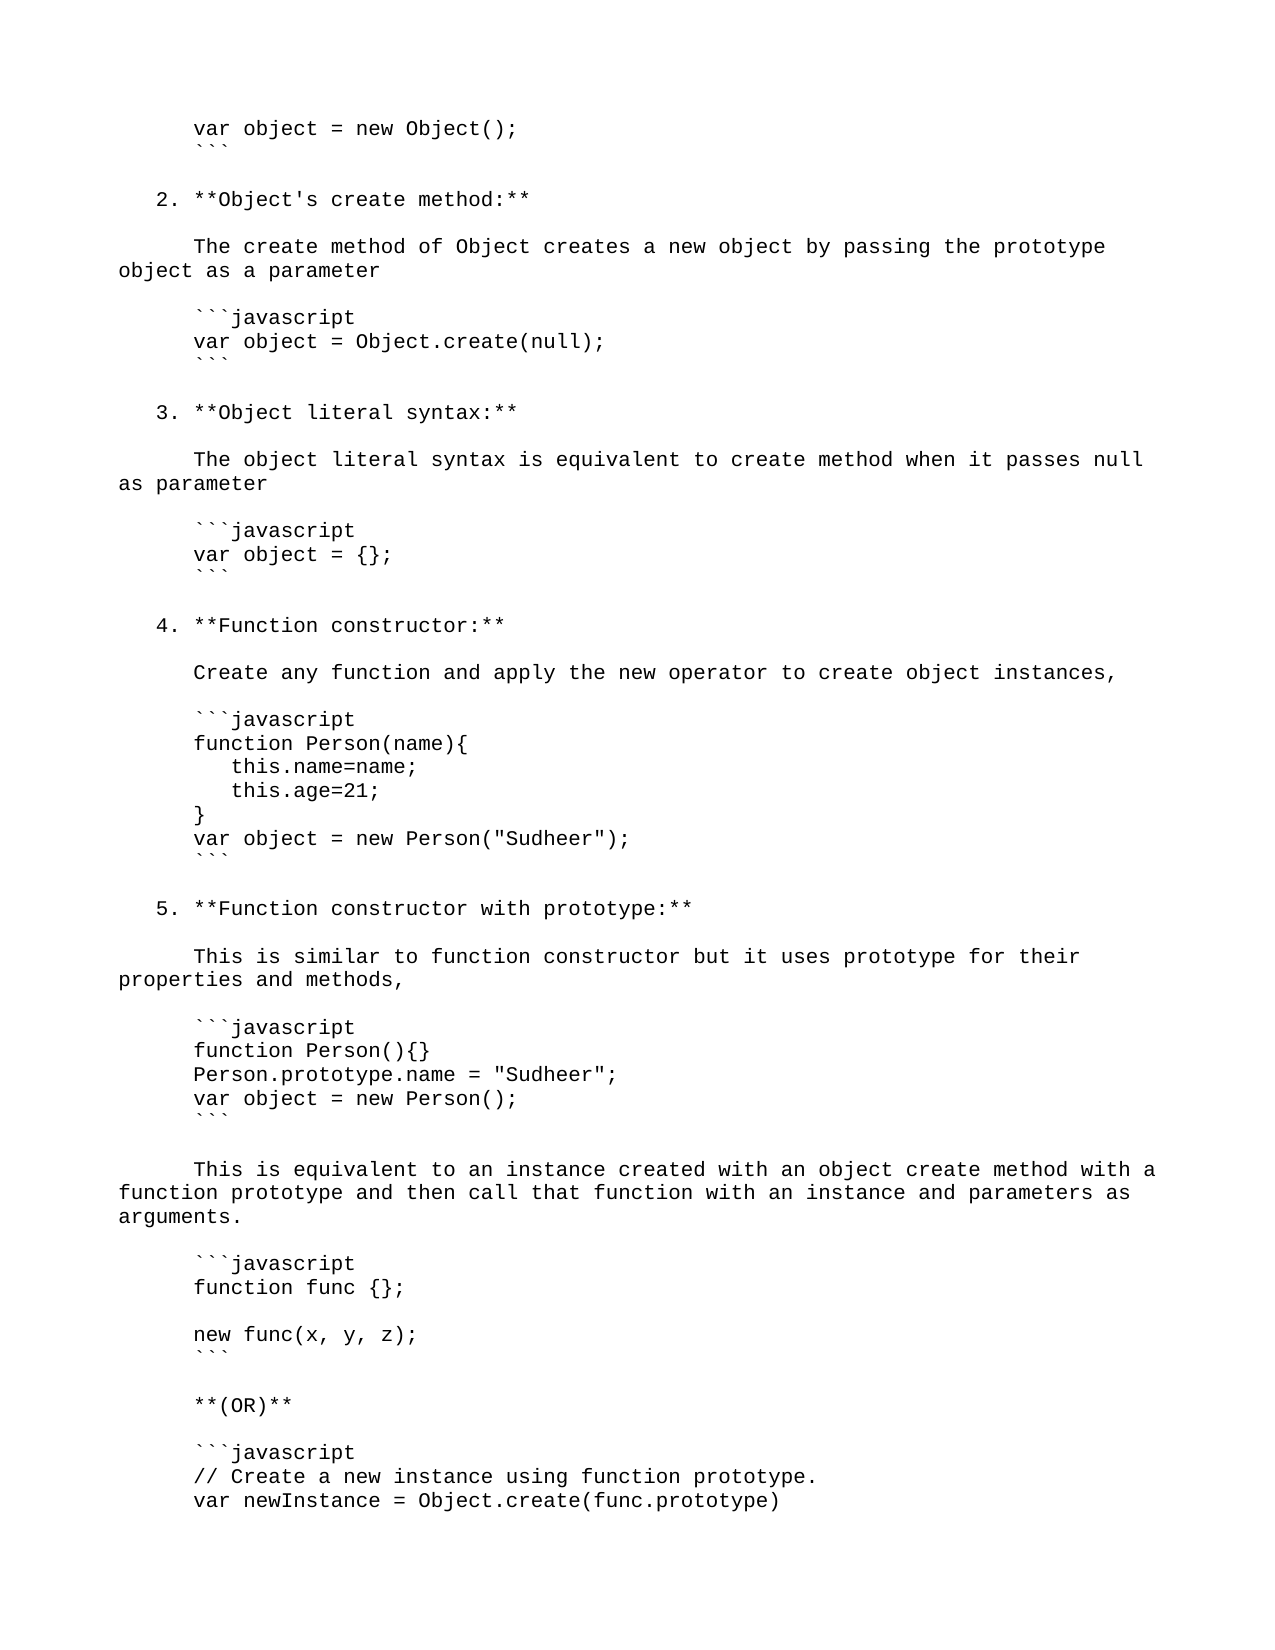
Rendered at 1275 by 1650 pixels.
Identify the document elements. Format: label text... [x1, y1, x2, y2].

text // Create a new instance using function prototype. [118, 1466, 1157, 1489]
text ``` [118, 142, 1157, 165]
text ``` [118, 1111, 1157, 1135]
text } [118, 804, 1157, 827]
text function func {}; [118, 1277, 1157, 1300]
text ```javascript [118, 1253, 1157, 1277]
text ``` [118, 851, 1157, 875]
text this.age=21; [118, 780, 1157, 804]
text ``` [118, 567, 1157, 591]
text var object = new Person("Sudheer"); [118, 827, 1157, 851]
text ```javascript [118, 709, 1157, 733]
text 5. **Function constructor with prototype:** [118, 898, 1157, 922]
text new func(x, y, z); [118, 1324, 1157, 1348]
text ```javascript [118, 1442, 1157, 1466]
text var newInstance = Object.create(func.prototype) [118, 1489, 1157, 1513]
text var object = new Person(); [118, 1088, 1157, 1111]
text Create any function and apply the new operator to create object instances, [118, 662, 1157, 686]
text ```javascript [118, 307, 1157, 331]
text ``` [118, 1348, 1157, 1371]
text The create method of Object creates a new object by passing the prototype object as a parameter [118, 236, 1157, 284]
text var object = new Object(); [118, 118, 1157, 142]
text 4. **Function constructor:** [118, 615, 1157, 638]
text 3. **Object literal syntax:** [118, 402, 1157, 426]
text This is equivalent to an instance created with an object create method with a function prototype and then call that function with an instance and parameters as arguments. [118, 1158, 1157, 1229]
text var object = Object.create(null); [118, 331, 1157, 354]
text Person.prototype.name = "Sudheer"; [118, 1064, 1157, 1088]
text ```javascript [118, 520, 1157, 544]
text The object literal syntax is equivalent to create method when it passes null as parameter [118, 449, 1157, 496]
text **(OR)** [118, 1395, 1157, 1419]
text function Person(){} [118, 1040, 1157, 1064]
text this.name=name; [118, 757, 1157, 780]
text ``` [118, 354, 1157, 378]
text function Person(name){ [118, 733, 1157, 757]
text var object = {}; [118, 544, 1157, 567]
text This is similar to function constructor but it uses prototype for their properties and methods, [118, 946, 1157, 993]
text ```javascript [118, 1017, 1157, 1040]
text 2. **Object's create method:** [118, 189, 1157, 213]
